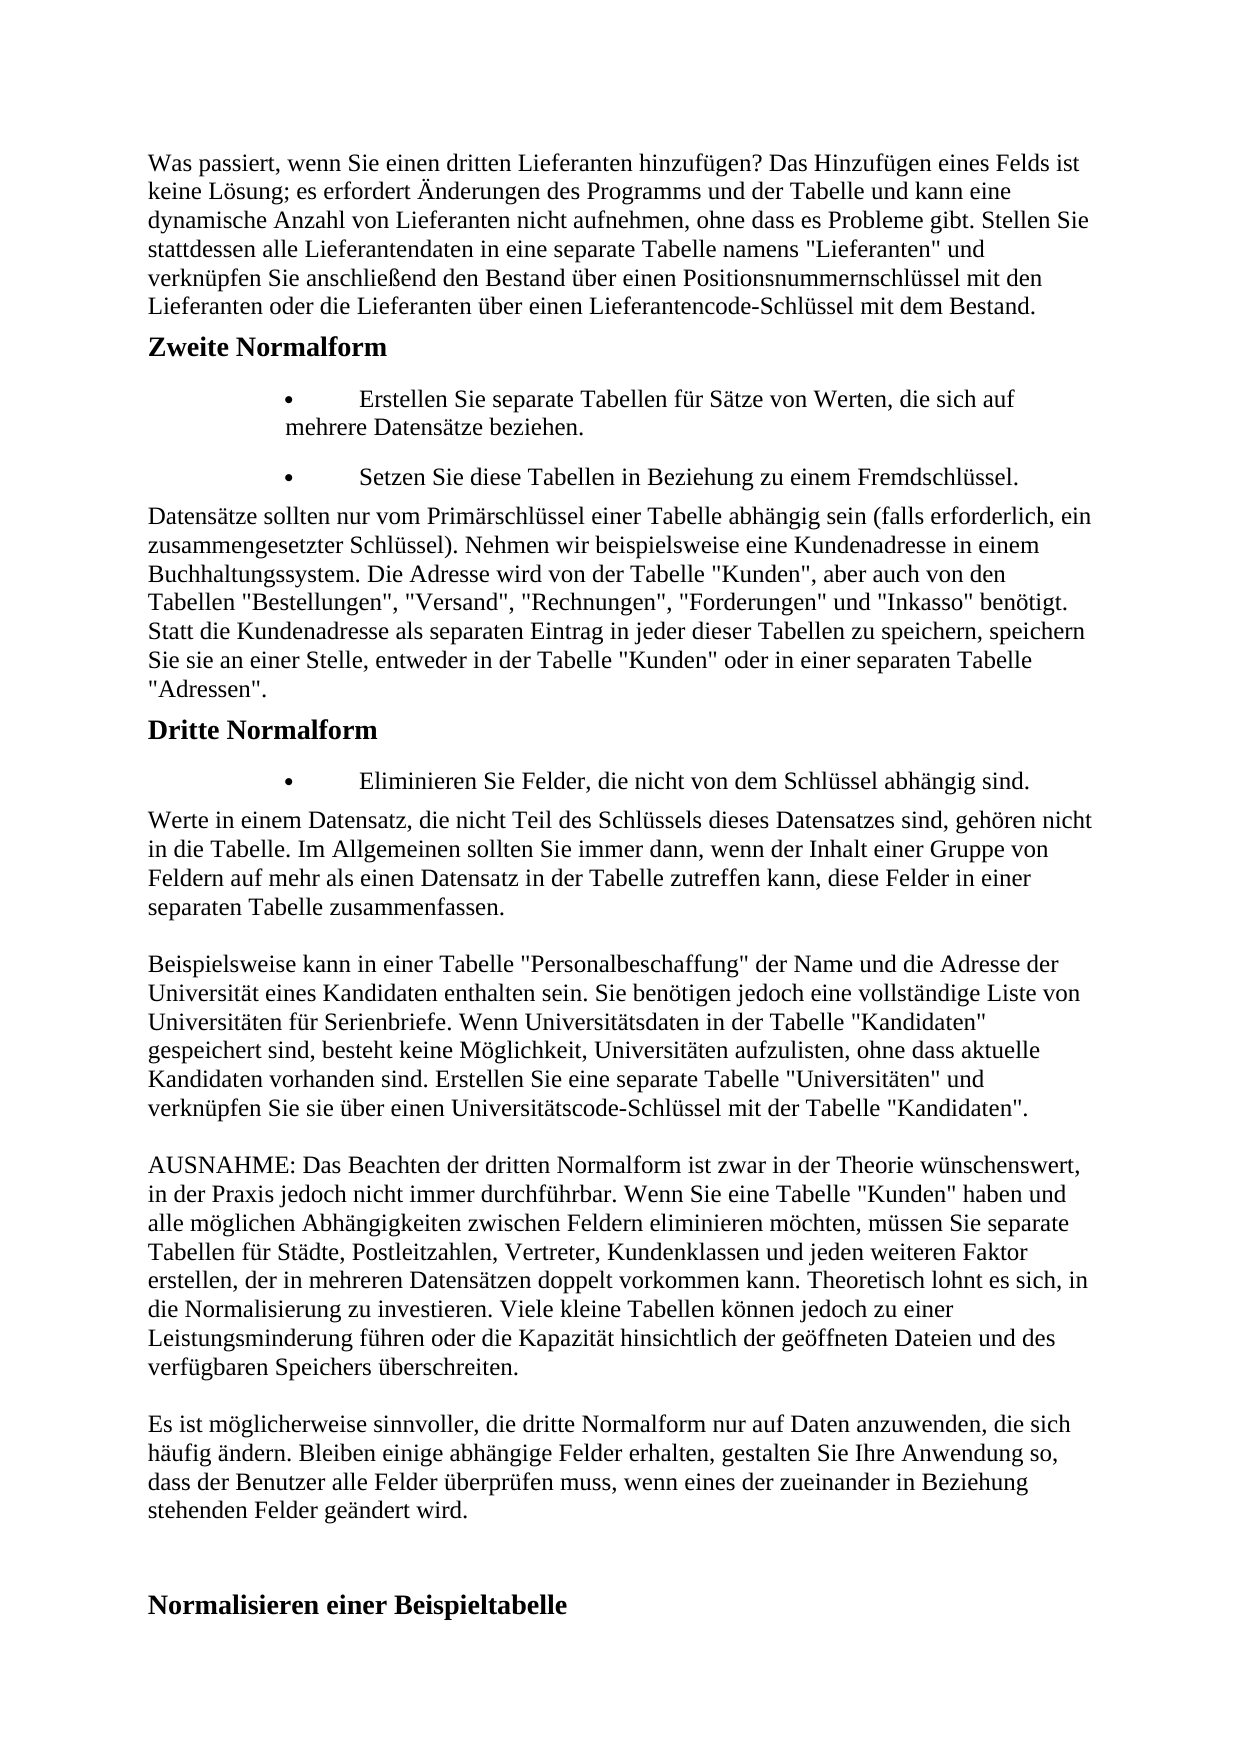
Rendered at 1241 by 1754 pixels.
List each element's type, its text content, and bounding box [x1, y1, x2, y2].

text Was passiert, wenn Sie einen dritten Lieferanten hinzufügen? Das Hinzufügen eines Felds ist keine Lösung; es erfordert Änderungen des Programms und der Tabelle und kann eine dynamische Anzahl von Lieferanten nicht aufnehmen, ohne dass es Probleme gibt. Stellen Sie stattdessen alle Lieferantendaten in eine separate Tabelle namens "Lieferanten" und verknüpfen Sie anschließend den Bestand über einen Positionsnummernschlüssel mit den Lieferanten oder die Lieferanten über einen Lieferantencode-Schlüssel mit dem Bestand. [148, 148, 1093, 320]
text Werte in einem Datensatz, die nicht Teil des Schlüssels dieses Datensatzes sind, gehören nicht in die Tabelle. Im Allgemeinen sollten Sie immer dann, wenn der Inhalt einer Gruppe von Feldern auf mehr als einen Datensatz in der Tabelle zutreffen kann, diese Felder in einer separaten Tabelle zusammenfassen. Beispielsweise kann in einer Tabelle "Personalbeschaffung" der Name und die Adresse der Universität eines Kandidaten enthalten sein. Sie benötigen jedoch eine vollständige Liste von Universitäten für Serienbriefe. Wenn Universitätsdaten in der Tabelle "Kandidaten" gespeichert sind, besteht keine Möglichkeit, Universitäten aufzulisten, ohne dass aktuelle Kandidaten vorhanden sind. Erstellen Sie eine separate Tabelle "Universitäten" und verknüpfen Sie sie über einen Universitätscode-Schlüssel mit der Tabelle "Kandidaten". AUSNAHME: Das Beachten der dritten Normalform ist zwar in der Theorie wünschenswert, in der Praxis jedoch nicht immer durchführbar. Wenn Sie eine Tabelle "Kunden" haben und alle möglichen Abhängigkeiten zwischen Feldern eliminieren möchten, müssen Sie separate Tabellen für Städte, Postleitzahlen, Vertreter, Kundenklassen und jeden weiteren Faktor erstellen, der in mehreren Datensätzen doppelt vorkommen kann. Theoretisch lohnt es sich, in die Normalisierung zu investieren. Viele kleine Tabellen können jedoch zu einer Leistungsminderung führen oder die Kapazität hinsichtlich der geöffneten Dateien und des verfügbaren Speichers überschreiten. Es ist möglicherweise sinnvoller, die dritte Normalform nur auf Daten anzuwenden, die sich häufig ändern. Bleiben einige abhängige Felder erhalten, gestalten Sie Ihre Anwendung so, dass der Benutzer alle Felder überprüfen muss, wenn eines der zueinander in Beziehung stehenden Felder geändert wird. [148, 805, 1093, 1524]
list Erstellen Sie separate Tabellen für Sätze von Werten, die sich auf mehrere Datensätze beziehen. [285, 384, 1093, 441]
list Eliminieren Sie Felder, die nicht von dem Schlüssel abhängig sind. [285, 766, 1093, 795]
text Zweite Normalform [148, 331, 1093, 363]
text Normalisieren einer Beispieltabelle [148, 1588, 1093, 1620]
text Dritte Normalform [148, 713, 1093, 745]
list Setzen Sie diese Tabellen in Beziehung zu einem Fremdschlüssel. [285, 462, 1093, 491]
text Datensätze sollten nur vom Primärschlüssel einer Tabelle abhängig sein (falls erforderlich, ein zusammengesetzter Schlüssel). Nehmen wir beispielsweise eine Kundenadresse in einem Buchhaltungssystem. Die Adresse wird von der Tabelle "Kunden", aber auch von den Tabellen "Bestellungen", "Versand", "Rechnungen", "Forderungen" und "Inkasso" benötigt. Statt die Kundenadresse als separaten Eintrag in jeder dieser Tabellen zu speichern, speichern Sie sie an einer Stelle, entweder in der Tabelle "Kunden" oder in einer separaten Tabelle "Adressen". [148, 501, 1093, 702]
